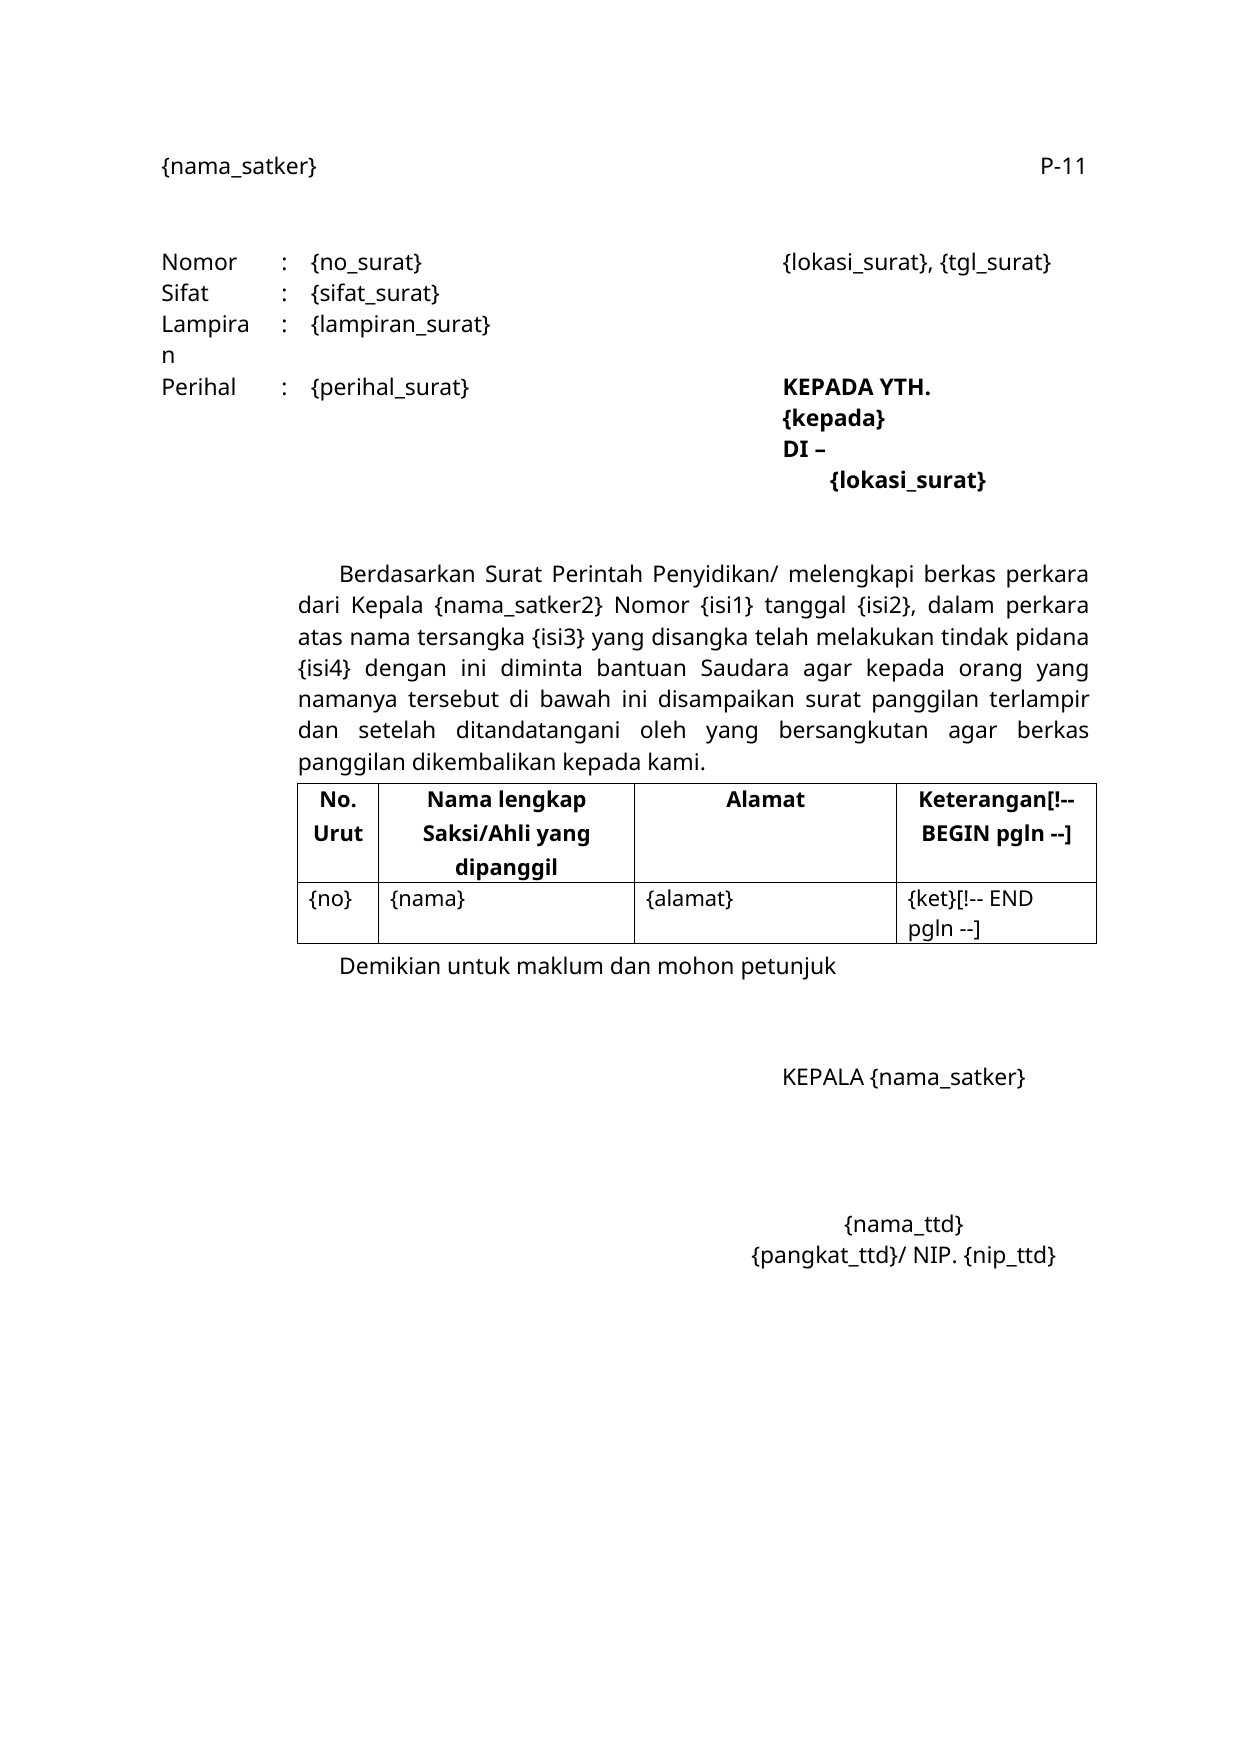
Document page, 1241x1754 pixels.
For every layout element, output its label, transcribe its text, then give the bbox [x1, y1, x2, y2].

table_cell {lampiran_surat} [299, 308, 747, 371]
table_cell {ket}[!-- END pgln --] [897, 883, 1096, 943]
text Berdasarkan Surat Perintah Penyidikan/ melengkapi berkas perkara dari Kepala {nama_satker2} Nomor {isi1} tanggal {isi2}, dalam perkara atas nama tersangka {isi3} yang disangka telah melakukan tindak pidana {isi4} dengan ini diminta bantuan Saudara agar kepada orang yang namanya tersebut di bawah ini disampaikan surat panggilan terlampir dan setelah ditandatangani oleh yang bersangkutan agar berkas panggilan dikembalikan kepada kami. [298, 558, 1090, 777]
table_cell {nama} [379, 883, 634, 943]
table_cell : [270, 308, 299, 371]
table_cell [716, 1098, 1091, 1202]
table_cell {nama_ttd} {pangkat_ttd}/ NIP. {nip_ttd} [716, 1202, 1091, 1276]
table_cell {perihal_surat} [299, 371, 747, 496]
table_header [845, 150, 902, 181]
table_cell : [270, 277, 299, 308]
text Demikian untuk maklum dan mohon petunjuk [298, 949, 1090, 981]
table_cell : [270, 371, 299, 496]
table_cell [747, 371, 771, 496]
table_header [747, 246, 771, 277]
table_header Nama lengkap Saksi/Ahli yang dipanggil [379, 784, 634, 882]
table_cell [771, 277, 1100, 308]
table_cell [747, 277, 771, 308]
table_header Nomor [150, 246, 270, 277]
table_cell Sifat [150, 277, 270, 308]
table_cell [747, 308, 771, 371]
table_cell KEPADA YTH. {kepada} DI – {lokasi_surat} [771, 371, 1100, 496]
table_header {no_surat} [299, 246, 747, 277]
table_cell [771, 308, 1100, 371]
table_header No. Urut [298, 784, 378, 882]
table_header {nama_satker} [150, 150, 845, 181]
table_header Keterangan[!-- BEGIN pgln --] [897, 784, 1096, 882]
table_header KEPALA {nama_satker} [716, 1055, 1091, 1098]
table_cell {sifat_surat} [299, 277, 747, 308]
table_cell {alamat} [635, 883, 896, 943]
table_header {lokasi_surat}, {tgl_surat} [771, 246, 1100, 277]
table_header Alamat [635, 784, 896, 882]
table_cell {no} [298, 883, 378, 943]
table_header : [270, 246, 299, 277]
table_header P-11 [902, 150, 1099, 181]
table_cell Lampiran [150, 308, 270, 371]
table_cell Perihal [150, 371, 270, 496]
